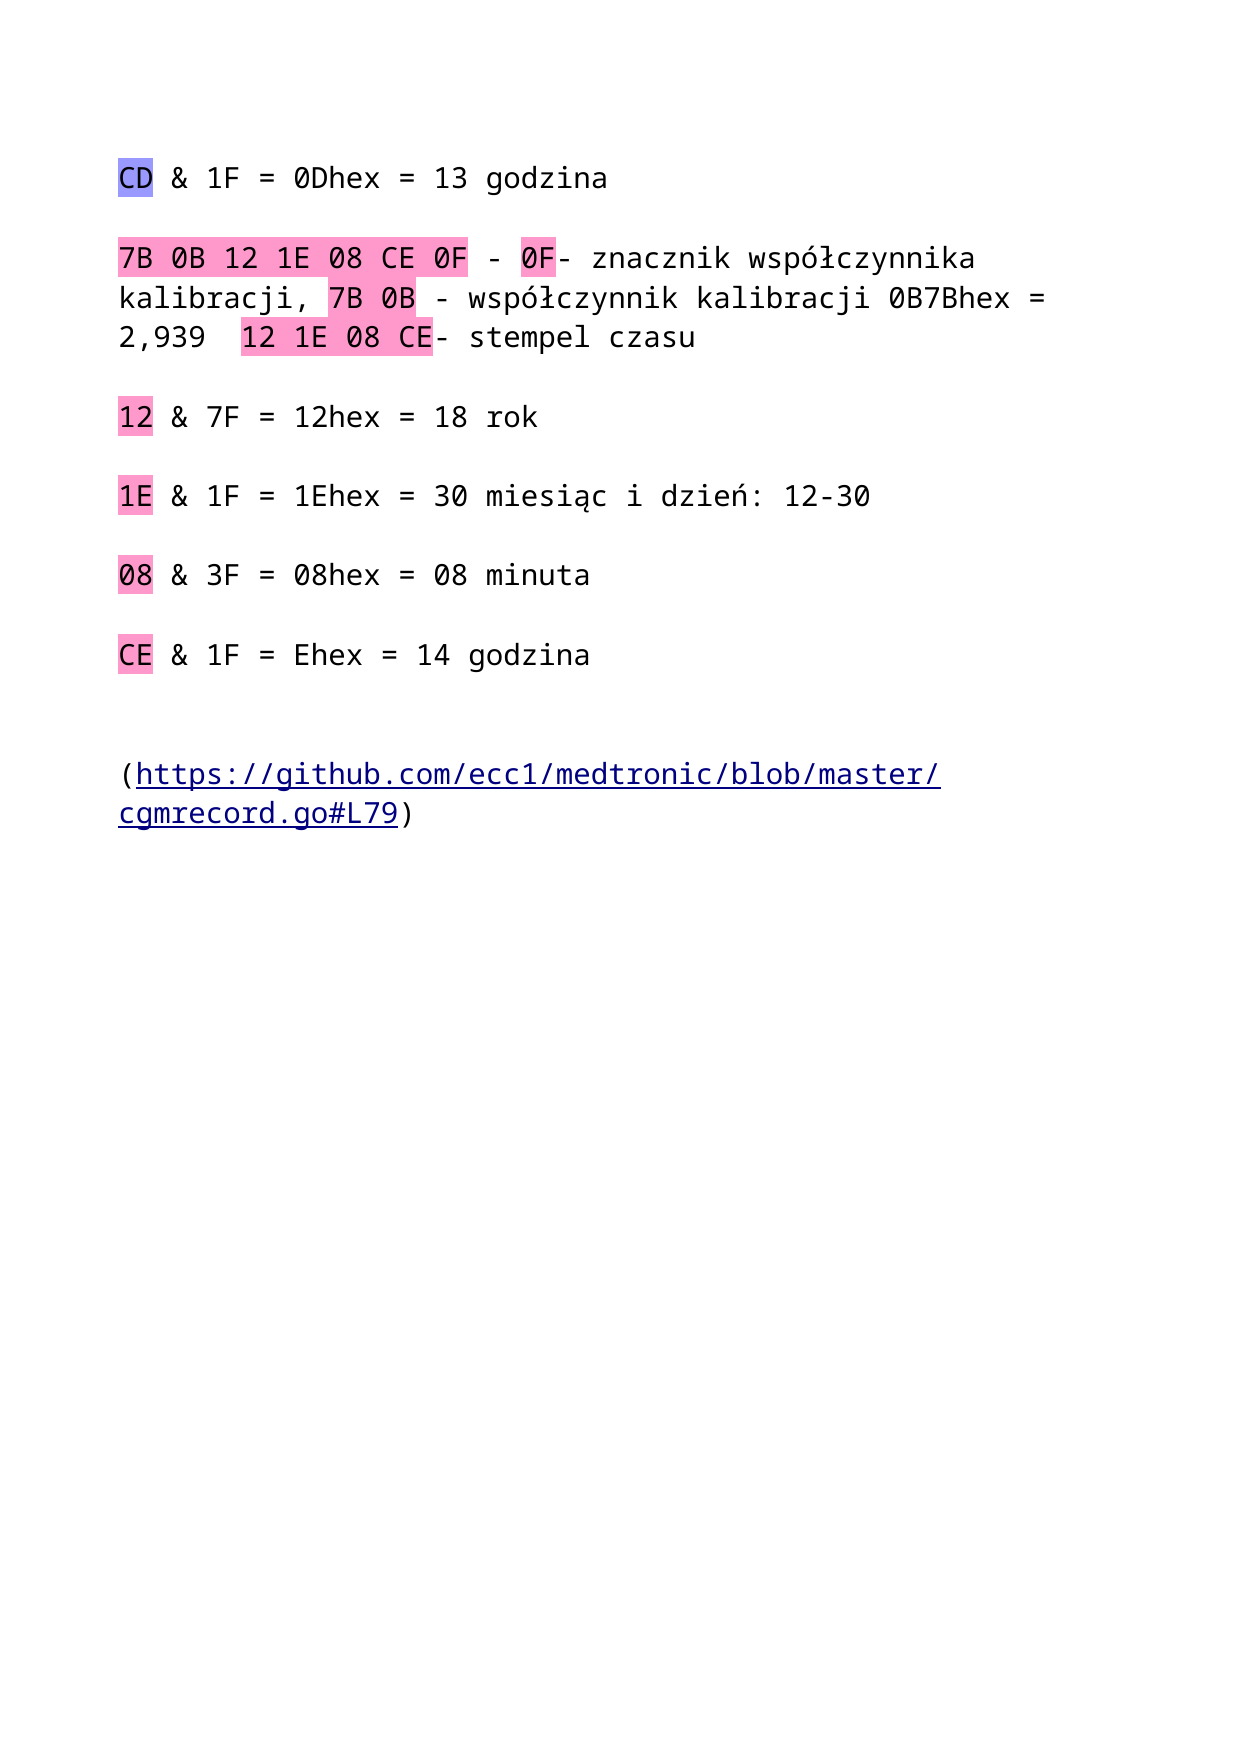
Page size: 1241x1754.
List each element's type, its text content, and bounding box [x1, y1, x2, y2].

text 08 & 3F = 08hex = 08 minuta [118, 515, 1122, 594]
text (https://github.com/ecc1/medtronic/blob/master/cgmrecord.go#L79) [118, 753, 1122, 832]
text 7B 0B 12 1E 08 CE 0F - 0F- znacznik współczynnika kalibracji, 7B 0B - współczynnik kalibracji 0B7Bhex = 2,939 12 1E 08 CE- stempel czasu [118, 237, 1122, 356]
text CD & 1F = 0Dhex = 13 godzina [118, 118, 1122, 197]
text CE & 1F = Ehex = 14 godzina [118, 594, 1122, 674]
text 1E & 1F = 1Ehex = 30 miesiąc i dzień: 12-30 [118, 436, 1122, 515]
text 12 & 7F = 12hex = 18 rok [118, 356, 1122, 436]
